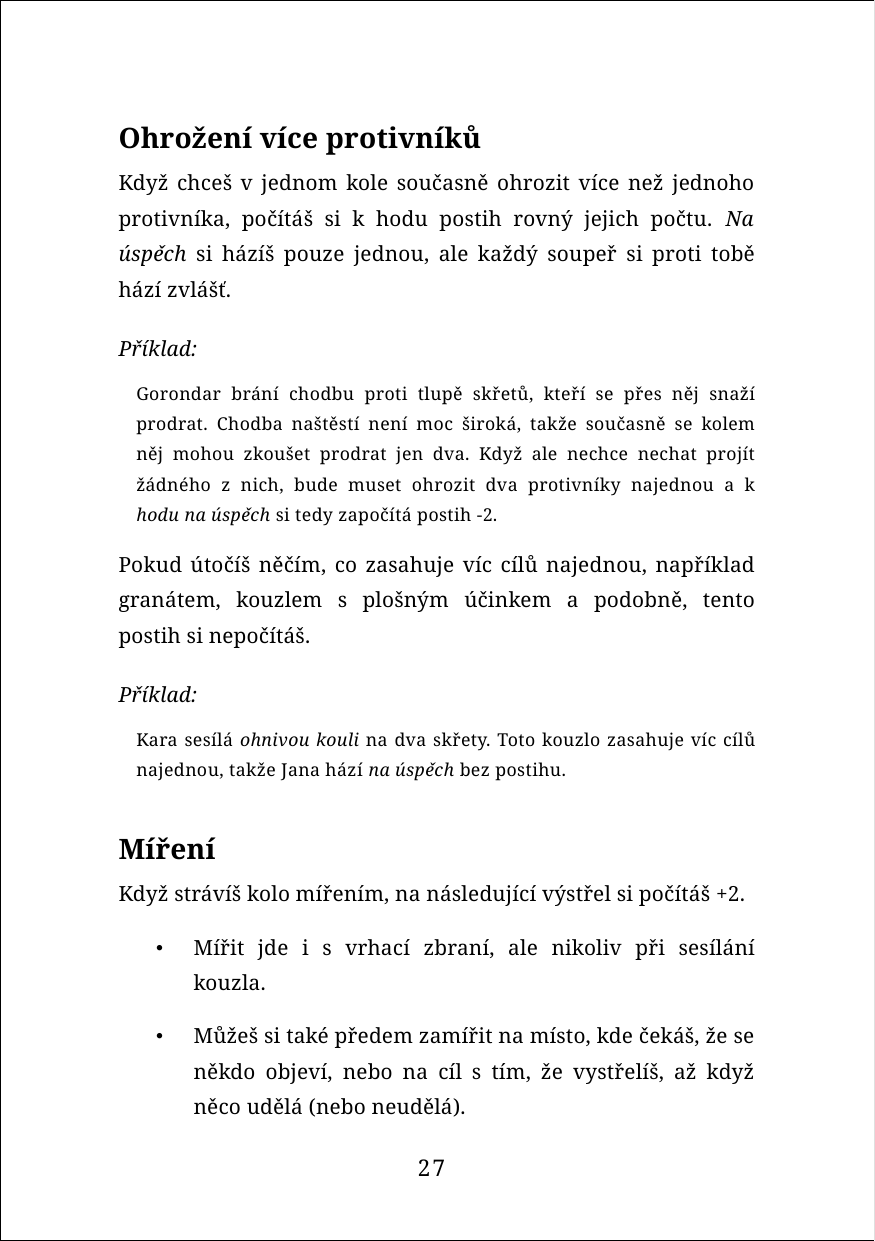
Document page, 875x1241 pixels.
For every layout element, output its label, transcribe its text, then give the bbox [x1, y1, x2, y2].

subtitle Ohrožení více protivníků [118, 118, 756, 157]
text Příklad: [118, 334, 756, 362]
text Gorondar brání chodbu proti tlupě skřetů, kteří se přes něj snaží prodrat. Chodba naštěstí není moc široká, takže současně se kolem něj mohou zkoušet prodrat jen dva. Když ale nechce nechat projít žádného z nich, bude muset ohrozit dva protivníky najednou a k hodu na úspěch si tedy započítá postih -2. [136, 381, 756, 526]
list Mířit jde i s vrhací zbraní, ale nikoliv při sesílání kouzla. [156, 933, 756, 997]
text Kara sesílá ohnivou kouli na dva skřety. Toto kouzlo zasahuje víc cílů najednou, takže Jana hází na úspěch bez postihu. [136, 728, 756, 782]
text Když chceš v jednom kole současně ohrozit více než jednoho protivníka, počítáš si k hodu postih rovný jejich počtu. Na úspěch si házíš pouze jednou, ale každý soupeř si proti tobě hází zvlášť. [118, 168, 756, 303]
text Příklad: [118, 680, 756, 709]
text Když strávíš kolo mířením, na následující výstřel si počítáš +2. [118, 879, 756, 908]
subtitle Míření [118, 829, 756, 868]
list Můžeš si také předem zamířit na místo, kde čekáš, že se někdo objeví, nebo na cíl s tím, že vystřelíš, až když něco udělá (nebo neudělá). [156, 1021, 756, 1121]
text Pokud útočíš něčím, co zasahuje víc cílů najednou, například granátem, kouzlem s plošným účinkem a podobně, tento postih si nepočítáš. [118, 550, 756, 649]
